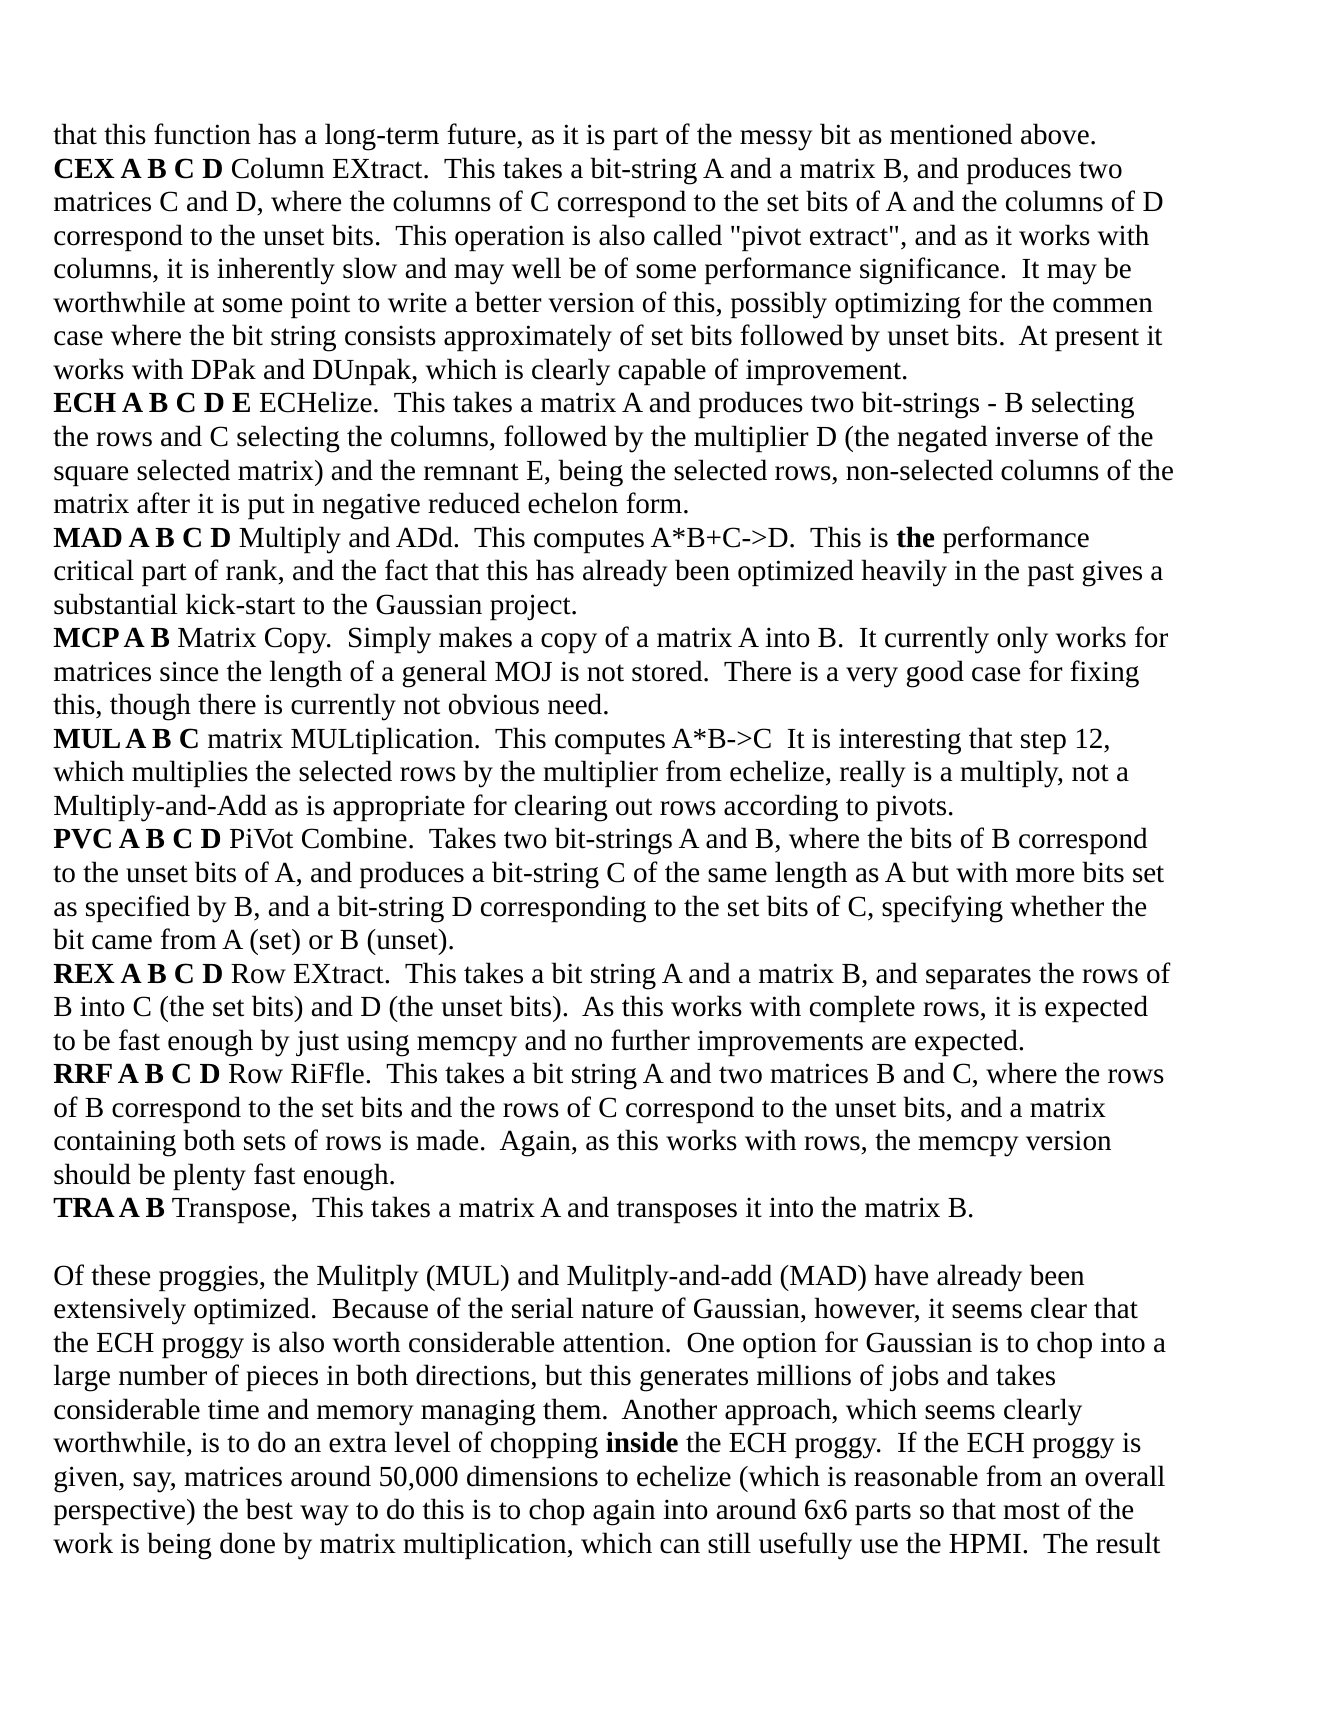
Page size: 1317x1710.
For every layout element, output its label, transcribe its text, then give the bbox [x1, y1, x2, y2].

text RRF A B C D Row RiFfle. This takes a bit string A and two matrices B and C, where the rows of B correspond to the set bits and the rows of C correspond to the unset bits, and a matrix containing both sets of rows is made. Again, as this works with rows, the memcpy version should be plenty fast enough. [53, 1056, 1174, 1191]
text MUL A B C matrix MULtiplication. This computes A*B->C It is interesting that step 12, which multiplies the selected rows by the multiplier from echelize, really is a multiply, not a Multiply-and-Add as is appropriate for clearing out rows according to pivots. [53, 721, 1174, 822]
text REX A B C D Row EXtract. This takes a bit string A and a matrix B, and separates the rows of B into C (the set bits) and D (the unset bits). As this works with complete rows, it is expected to be fast enough by just using memcpy and no further improvements are expected. [53, 956, 1174, 1056]
text MAD A B C D Multiply and ADd. This computes A*B+C->D. This is the performance critical part of rank, and the fact that this has already been optimized heavily in the past gives a substantial kick-start to the Gaussian project. [53, 520, 1174, 620]
text that this function has a long-term future, as it is part of the messy bit as mentioned above. [53, 117, 1174, 151]
text TRA A B Transpose, This takes a matrix A and transposes it into the matrix B. [53, 1191, 1174, 1224]
text ECH A B C D E ECHelize. This takes a matrix A and produces two bit-strings - B selecting the rows and C selecting the columns, followed by the multiplier D (the negated inverse of the square selected matrix) and the remnant E, being the selected rows, non-selected columns of the matrix after it is put in negative reduced echelon form. [53, 386, 1174, 520]
text MCP A B Matrix Copy. Simply makes a copy of a matrix A into B. It currently only works for matrices since the length of a general MOJ is not stored. There is a very good case for fixing this, though there is currently not obvious need. [53, 620, 1174, 721]
text Of these proggies, the Mulitply (MUL) and Mulitply-and-add (MAD) have already been extensively optimized. Because of the serial nature of Gaussian, however, it seems clear that the ECH proggy is also worth considerable attention. One option for Gaussian is to chop into a large number of pieces in both directions, but this generates millions of jobs and takes considerable time and memory managing them. Another approach, which seems clearly worthwhile, is to do an extra level of chopping inside the ECH proggy. If the ECH proggy is given, say, matrices around 50,000 dimensions to echelize (which is reasonable from an overall perspective) the best way to do this is to chop again into around 6x6 parts so that most of the work is being done by matrix multiplication, which can still usefully use the HPMI. The result [53, 1258, 1174, 1559]
text CEX A B C D Column EXtract. This takes a bit-string A and a matrix B, and produces two matrices C and D, where the columns of C correspond to the set bits of A and the columns of D correspond to the unset bits. This operation is also called "pivot extract", and as it works with columns, it is inherently slow and may well be of some performance significance. It may be worthwhile at some point to write a better version of this, possibly optimizing for the commen case where the bit string consists approximately of set bits followed by unset bits. At present it works with DPak and DUnpak, which is clearly capable of improvement. [53, 151, 1174, 386]
text PVC A B C D PiVot Combine. Takes two bit-strings A and B, where the bits of B correspond to the unset bits of A, and produces a bit-string C of the same length as A but with more bits set as specified by B, and a bit-string D corresponding to the set bits of C, specifying whether the bit came from A (set) or B (unset). [53, 822, 1174, 956]
